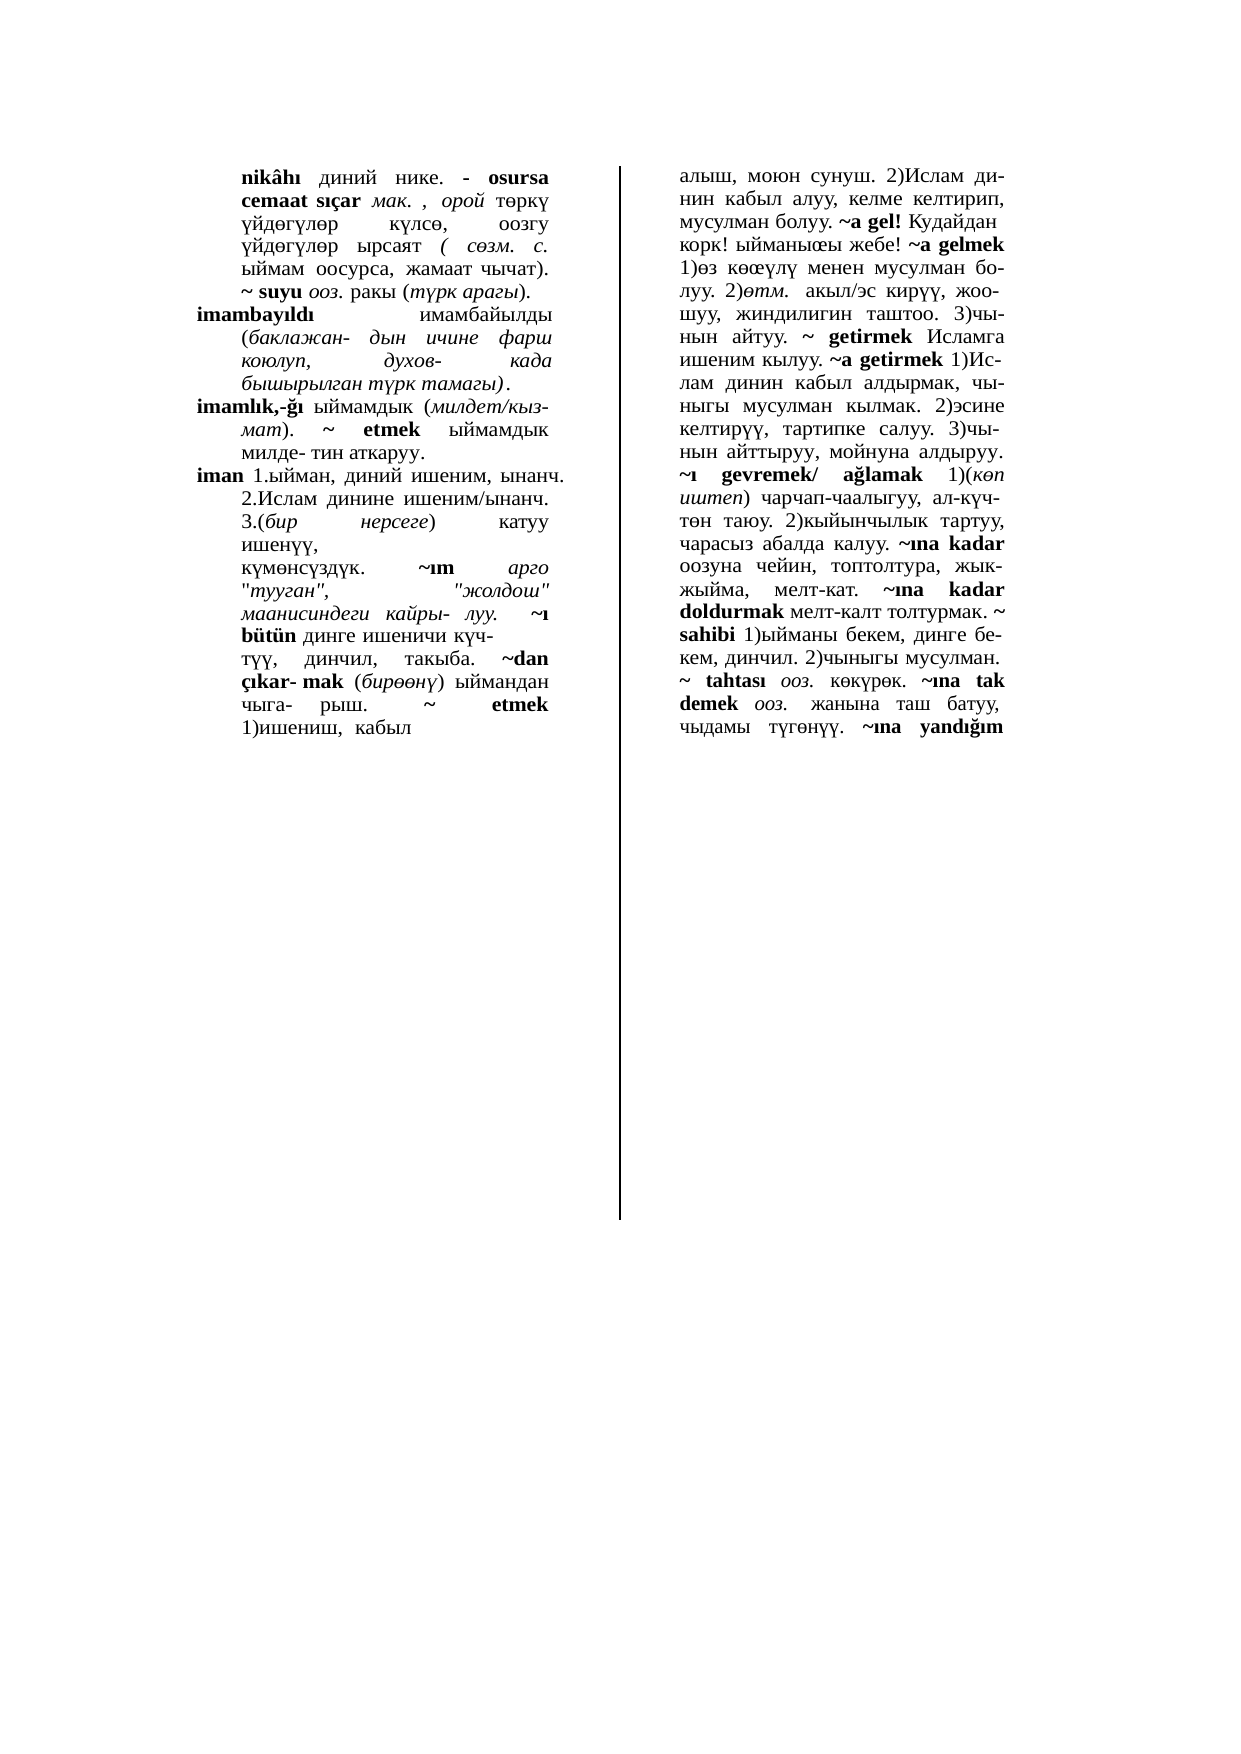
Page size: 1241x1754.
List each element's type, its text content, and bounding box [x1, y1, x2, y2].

text нын айттыруу, мойнуна алдыруу. [679, 440, 1005, 463]
text шуу, жиндилигин таштоо. 3)чы- нын айтуу. ~ getirmek Исламга ишеним кылуу. ~a getirmek 1)Ис- [679, 302, 1005, 371]
text iman 1.ыйман, диний ишеним, ынанч. [197, 464, 609, 487]
text ~ tahtası ооз. көкүрөк. ~ına tak demek ооз. жанына таш батуу, [679, 669, 1005, 715]
text nikâhı диний нике. - osursa cemaat sıçar мак. , орой төркү үйдөгүлөр күлсө, оозгу үйдөгүлөр ырсаят ( сөзм. с. ыймам оосурса, жамаат чычат). ~ suyu ооз. ракы (түрк арагы). [241, 164, 549, 303]
text төн таюу. 2)кыйынчылык тартуу, чарасыз абалда калуу. ~ına kadar оозуна чейин, топтолтура, жык- [679, 509, 1005, 577]
text лам динин кабыл алдырмак, чы- ныгы мусулман кылмак. 2)эсине келтирүү, тартипке салуу. 3)чы- [679, 371, 1005, 440]
text imamlık,-ğı ыймамдык (милдет/кыз- мат). ~ etmek ыймамдык милде- тин аткаруу. [197, 395, 549, 464]
text түү, динчил, такыба. ~dan çıkar- mak (бирөөнү) ыймандан чыга- рыш. ~ etmek 1)ишениш, кабыл [241, 647, 549, 739]
text imambayıldı имамбайылды (баклажан- дын ичине фарш коюлуп, духов- када бышырылган түрк тамагы). [197, 303, 552, 395]
text жыйма, мелт-кат. ~ına kadar doldurmak мелт-калт толтурмак. ~ sahibi 1)ыйманы бекем, динге бе- [679, 578, 1005, 646]
text корк! ыйманыœы жебе! ~a gelmek 1)өз көœүлү менен мусулман бо- луу. 2)өтм. акыл/эс кирүү, жоо- [679, 233, 1005, 302]
text алыш, моюн сунуш. 2)Ислам ди- нин кабыл алуу, келме келтирип, мусулман болуу. ~a gel! Кудайдан [679, 164, 1005, 233]
text 2.Ислам динине ишеним/ынанч. 3.(бир нерсеге) катуу ишенүү, [241, 487, 549, 556]
text кем, динчил. 2)чыныгы мусулман. [679, 646, 1005, 669]
text ~ı gevremek/ ağlamak 1)(көп иштеп) чарчап-чаалыгуу, ал-күч- [679, 463, 1005, 509]
text чыдамы түгөнүү. ~ına yandığım [679, 715, 1005, 738]
text күмөнсүздүк. ~ım арго "тууган", "жолдош" маанисиндеги кайры- луу. ~ı bütün динге ишеничи күч- [241, 556, 549, 647]
